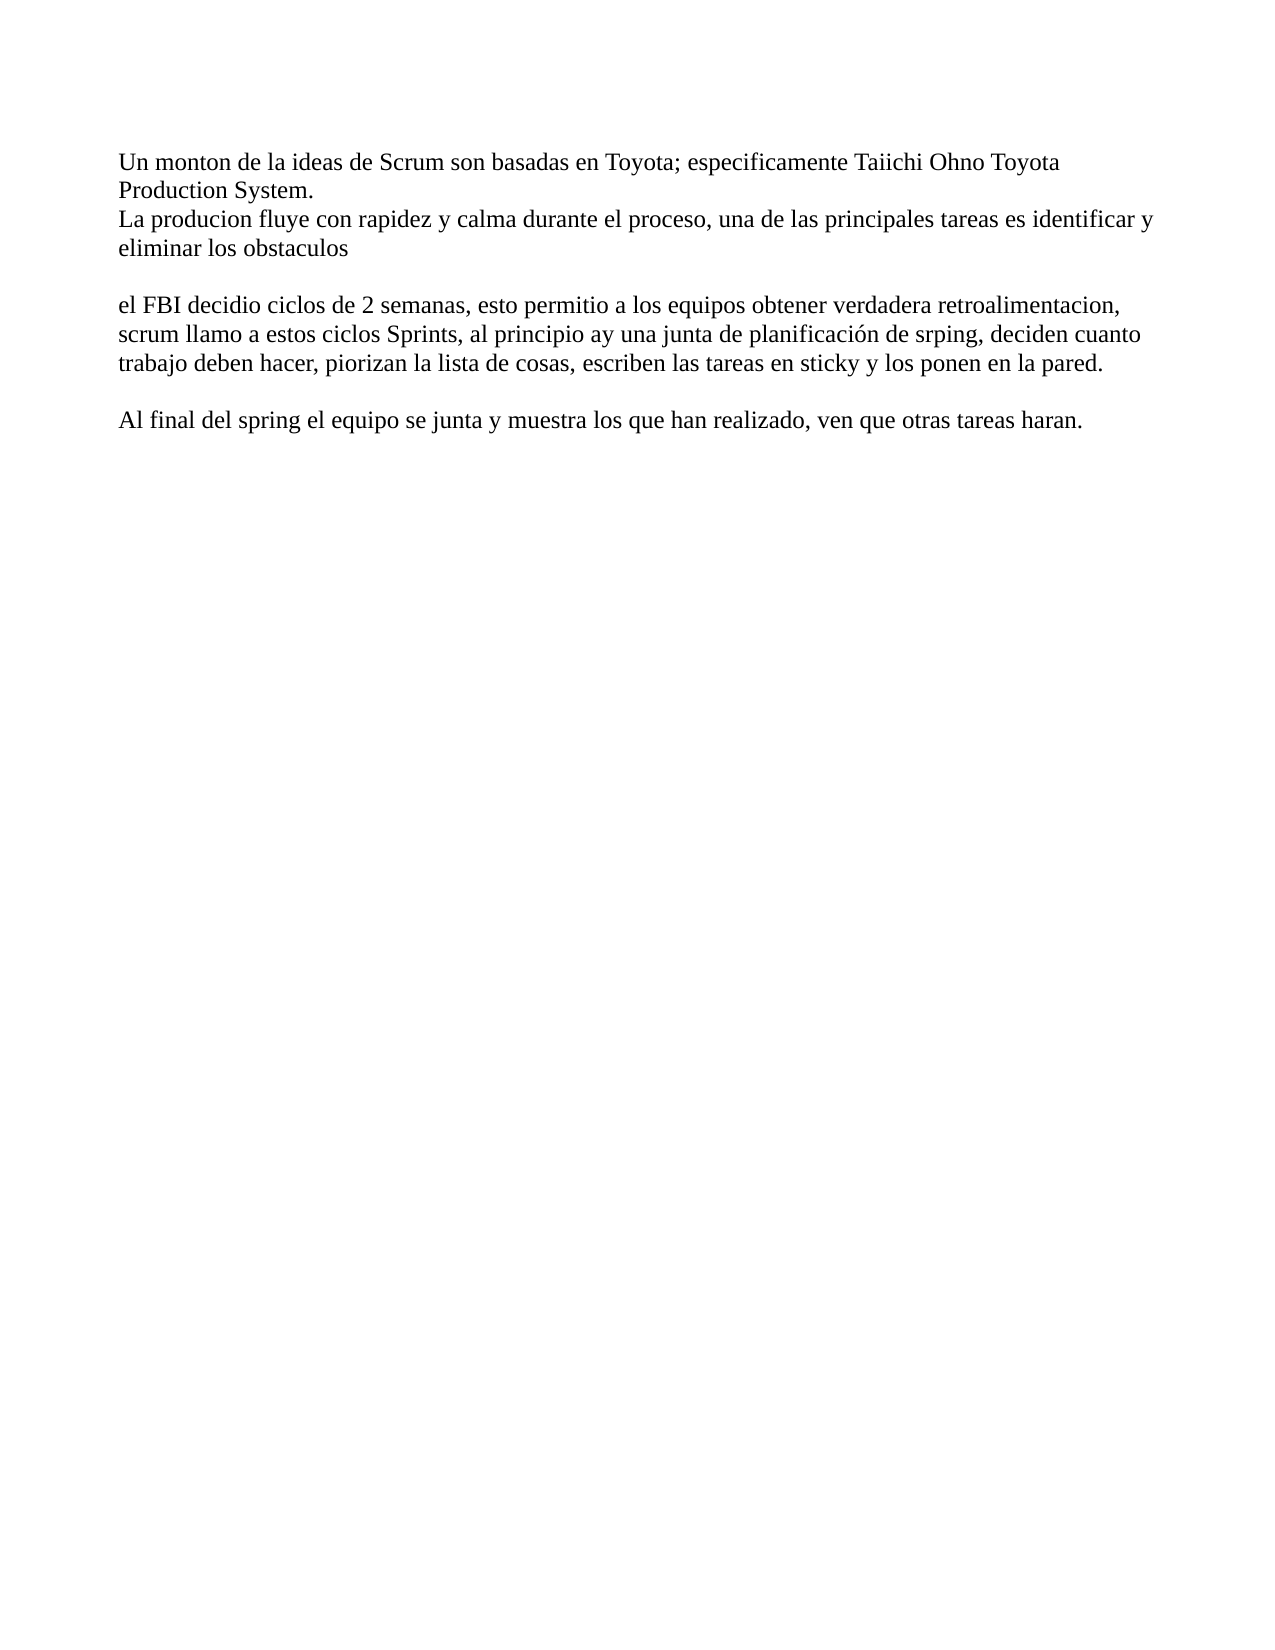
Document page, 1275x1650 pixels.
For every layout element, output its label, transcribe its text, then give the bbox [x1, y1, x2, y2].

text La producion fluye con rapidez y calma durante el proceso, una de las principales tareas es identificar y eliminar los obstaculos [118, 204, 1157, 262]
text el FBI decidio ciclos de 2 semanas, esto permitio a los equipos obtener verdadera retroalimentacion, scrum llamo a estos ciclos Sprints, al principio ay una junta de planificación de srping, deciden cuanto trabajo deben hacer, piorizan la lista de cosas, escriben las tareas en sticky y los ponen en la pared. [118, 291, 1157, 377]
text Un monton de la ideas de Scrum son basadas en Toyota; especificamente Taiichi Ohno Toyota Production System. [118, 147, 1157, 204]
text Al final del spring el equipo se junta y muestra los que han realizado, ven que otras tareas haran. [118, 406, 1157, 434]
